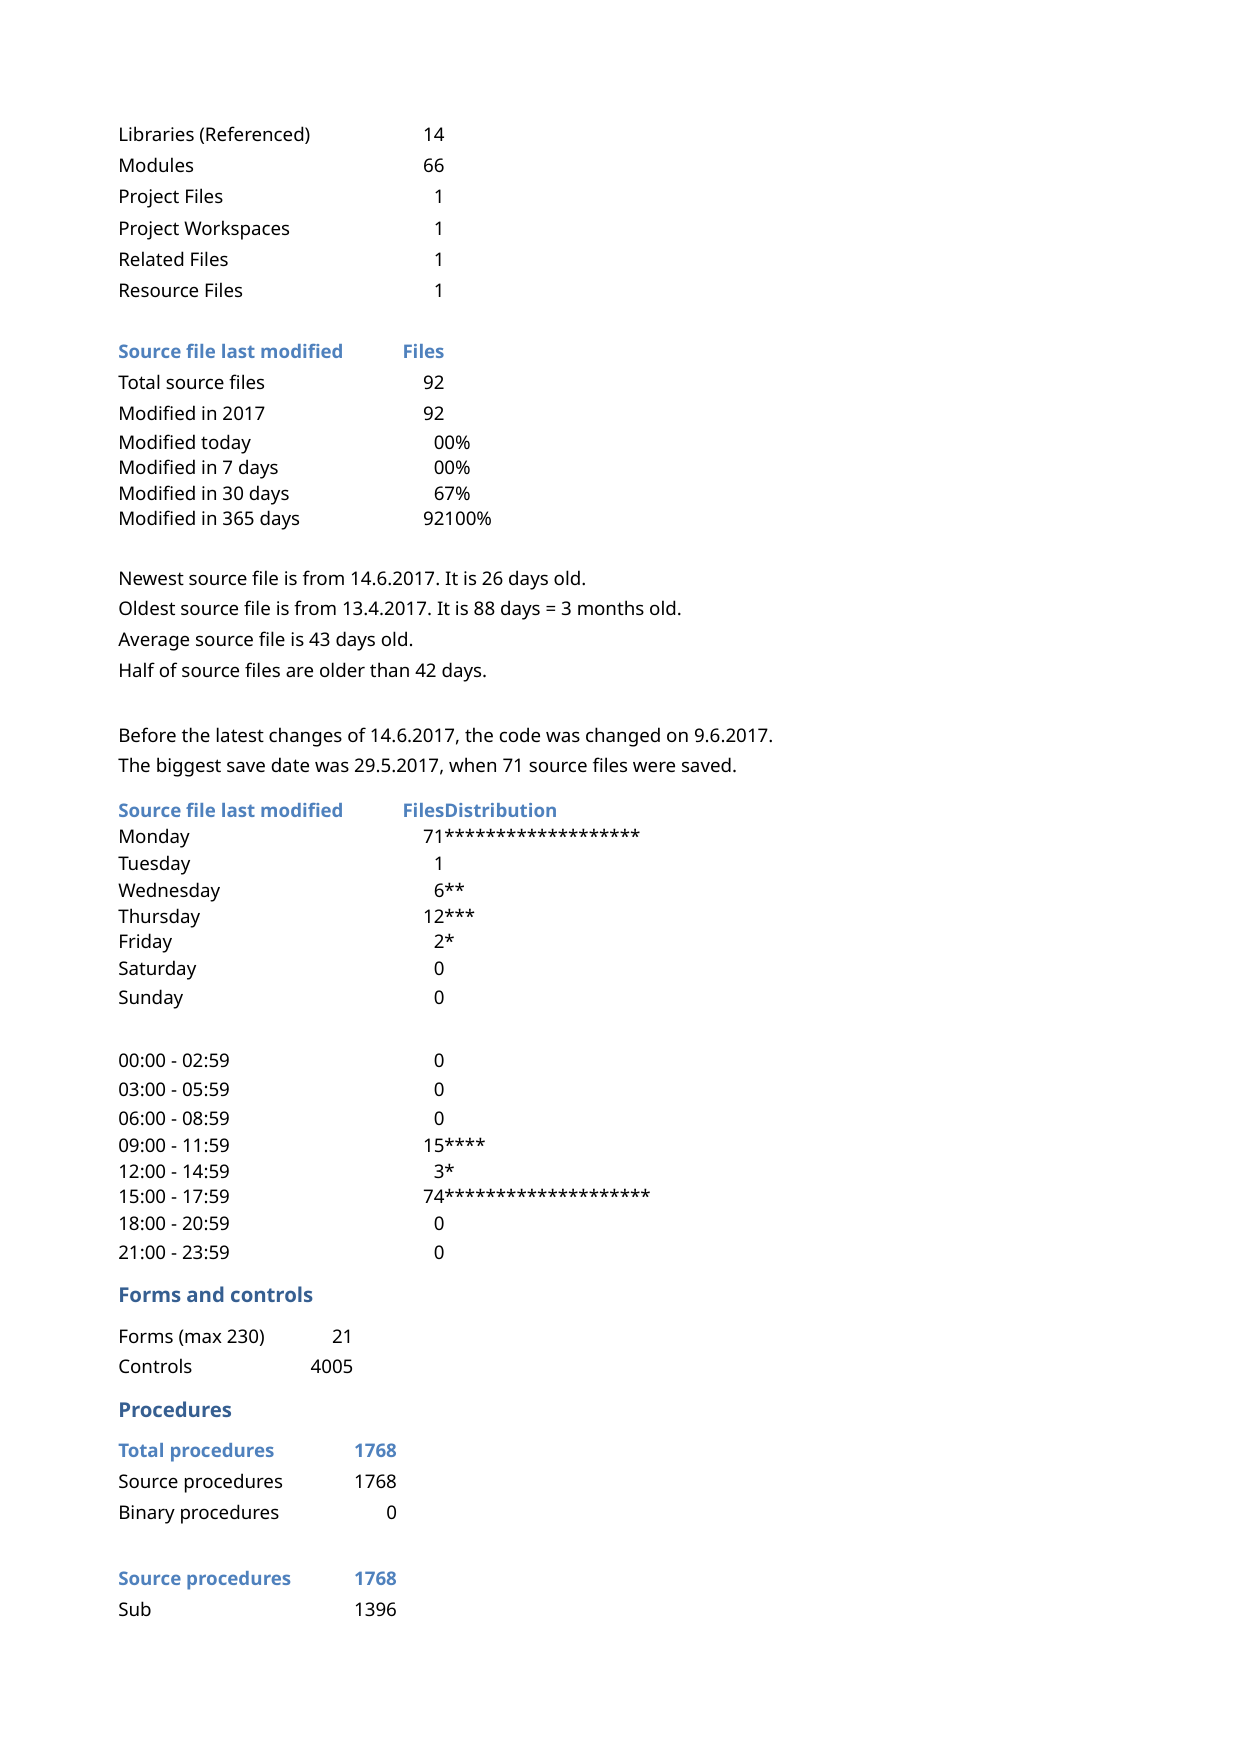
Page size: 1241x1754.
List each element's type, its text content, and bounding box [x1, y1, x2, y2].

table_cell Saturday [118, 954, 385, 983]
table_cell [444, 1075, 710, 1104]
table_cell 09:00 - 11:59 [118, 1133, 385, 1158]
table_cell [353, 1350, 373, 1381]
table_cell * [444, 929, 710, 954]
table_cell [444, 275, 517, 306]
table_cell [397, 1562, 417, 1594]
table_cell Modules [118, 150, 385, 181]
table_cell ******************* [444, 823, 710, 849]
table_cell Friday [118, 929, 385, 954]
table_cell 1 [385, 181, 444, 212]
table_cell 03:00 - 05:59 [118, 1075, 385, 1104]
table_cell * [444, 1158, 710, 1183]
table_cell 66 [385, 150, 444, 181]
table_cell [444, 150, 517, 181]
table_header Files [385, 798, 444, 823]
table_cell 1 [385, 849, 444, 878]
table_cell [444, 1046, 710, 1075]
table_cell 0 [332, 1496, 397, 1528]
table_cell 0% [444, 429, 517, 454]
table_cell 14 [385, 118, 444, 149]
table_cell Related Files [118, 244, 385, 275]
table_cell [444, 1012, 710, 1046]
table_cell Sunday [118, 983, 385, 1012]
table_header Total procedures [118, 1436, 332, 1465]
table_cell Modified in 7 days [118, 455, 385, 480]
table_cell *** [444, 903, 710, 929]
table_cell 100% [444, 506, 517, 531]
table_cell [444, 335, 517, 366]
table_cell [444, 1238, 710, 1267]
table_cell [385, 1012, 444, 1046]
table_cell 7% [444, 480, 517, 506]
table_cell Project Workspaces [118, 212, 385, 243]
table_cell [397, 1496, 417, 1528]
table_header [353, 1321, 373, 1350]
table_cell 92 [385, 506, 444, 531]
table_cell Resource Files [118, 275, 385, 306]
table_cell [444, 1104, 710, 1132]
table_cell [444, 1209, 710, 1238]
table_cell 12 [385, 903, 444, 929]
table_cell 6 [385, 480, 444, 506]
table_cell Monday [118, 823, 385, 849]
table_cell [444, 366, 517, 398]
table_cell Source file last modified [118, 335, 385, 366]
table_cell 1 [385, 275, 444, 306]
table_cell Sub [118, 1594, 332, 1625]
subtitle Forms and controls [118, 1281, 1122, 1309]
table_cell 92 [385, 398, 444, 429]
table_cell Controls [118, 1350, 294, 1381]
table_cell Thursday [118, 903, 385, 929]
table_cell 0 [385, 1238, 444, 1267]
table_cell 2 [385, 929, 444, 954]
table_cell 06:00 - 08:59 [118, 1104, 385, 1132]
table_cell 18:00 - 20:59 [118, 1209, 385, 1238]
table_cell [444, 954, 710, 983]
table_cell 0 [385, 455, 444, 480]
table_cell 0 [385, 983, 444, 1012]
table_cell [444, 244, 517, 275]
table_cell 3 [385, 1158, 444, 1183]
table_cell Source procedures [118, 1562, 332, 1594]
table_header 21 [294, 1321, 353, 1350]
table_cell [444, 212, 517, 243]
table_cell Modified today [118, 429, 385, 454]
table_cell [118, 306, 517, 335]
table_cell [444, 398, 517, 429]
table_cell **** [444, 1133, 710, 1158]
table_header Source file last modified [118, 798, 385, 823]
table_cell [397, 1528, 417, 1562]
table_cell 1768 [332, 1465, 397, 1496]
table_cell Binary procedures [118, 1496, 332, 1528]
table_cell Files [385, 335, 444, 366]
table_header Distribution [444, 798, 710, 823]
table_cell Modified in 2017 [118, 398, 385, 429]
table_cell 0% [444, 455, 517, 480]
table_cell 0 [385, 1104, 444, 1132]
table_cell 1 [385, 212, 444, 243]
table_cell ******************** [444, 1184, 710, 1209]
table_cell Libraries (Referenced) [118, 118, 385, 149]
table_cell 74 [385, 1184, 444, 1209]
table_cell [118, 1528, 332, 1562]
table_cell 71 [385, 823, 444, 849]
table_cell [332, 1528, 397, 1562]
table_cell 15:00 - 17:59 [118, 1184, 385, 1209]
table_cell 21:00 - 23:59 [118, 1238, 385, 1267]
table_cell [444, 118, 517, 149]
table_cell 6 [385, 878, 444, 903]
table_cell 15 [385, 1133, 444, 1158]
table_cell 12:00 - 14:59 [118, 1158, 385, 1183]
table_cell Modified in 30 days [118, 480, 385, 506]
table_cell 0 [385, 954, 444, 983]
table_cell 4005 [294, 1350, 353, 1381]
subtitle Procedures [118, 1396, 1122, 1424]
table_cell 1396 [332, 1594, 397, 1625]
table_cell Wednesday [118, 878, 385, 903]
table_cell [444, 983, 710, 1012]
table_cell ** [444, 878, 710, 903]
table_cell Tuesday [118, 849, 385, 878]
table_cell Source procedures [118, 1465, 332, 1496]
table_header Forms (max 230) [118, 1321, 294, 1350]
table_cell 1768 [332, 1562, 397, 1594]
table_cell 0 [385, 1046, 444, 1075]
table_cell 0 [385, 429, 444, 454]
table_cell [444, 849, 710, 878]
text Newest source file is from 14.6.2017. It is 26 days old. Oldest source file is from 13.4.2017. It is 88 days = 3 months old. Average source file is 43 days old. Half of source files are older than 42 days. Before the latest changes of 14.6.2017, the code was changed on 9.6.2017. The biggest save date was 29.5.2017, when 71 source files were saved. [118, 531, 1122, 778]
table_header [397, 1436, 417, 1465]
table_header 1768 [332, 1436, 397, 1465]
table_cell [444, 181, 517, 212]
table_cell 0 [385, 1075, 444, 1104]
table_cell Modified in 365 days [118, 506, 385, 531]
table_cell Total source files [118, 366, 385, 398]
table_cell [397, 1465, 417, 1496]
table_cell [397, 1594, 417, 1625]
table_cell 92 [385, 366, 444, 398]
table_cell 00:00 - 02:59 [118, 1046, 385, 1075]
table_cell [118, 1012, 385, 1046]
table_cell 0 [385, 1209, 444, 1238]
table_cell 1 [385, 244, 444, 275]
table_cell Project Files [118, 181, 385, 212]
